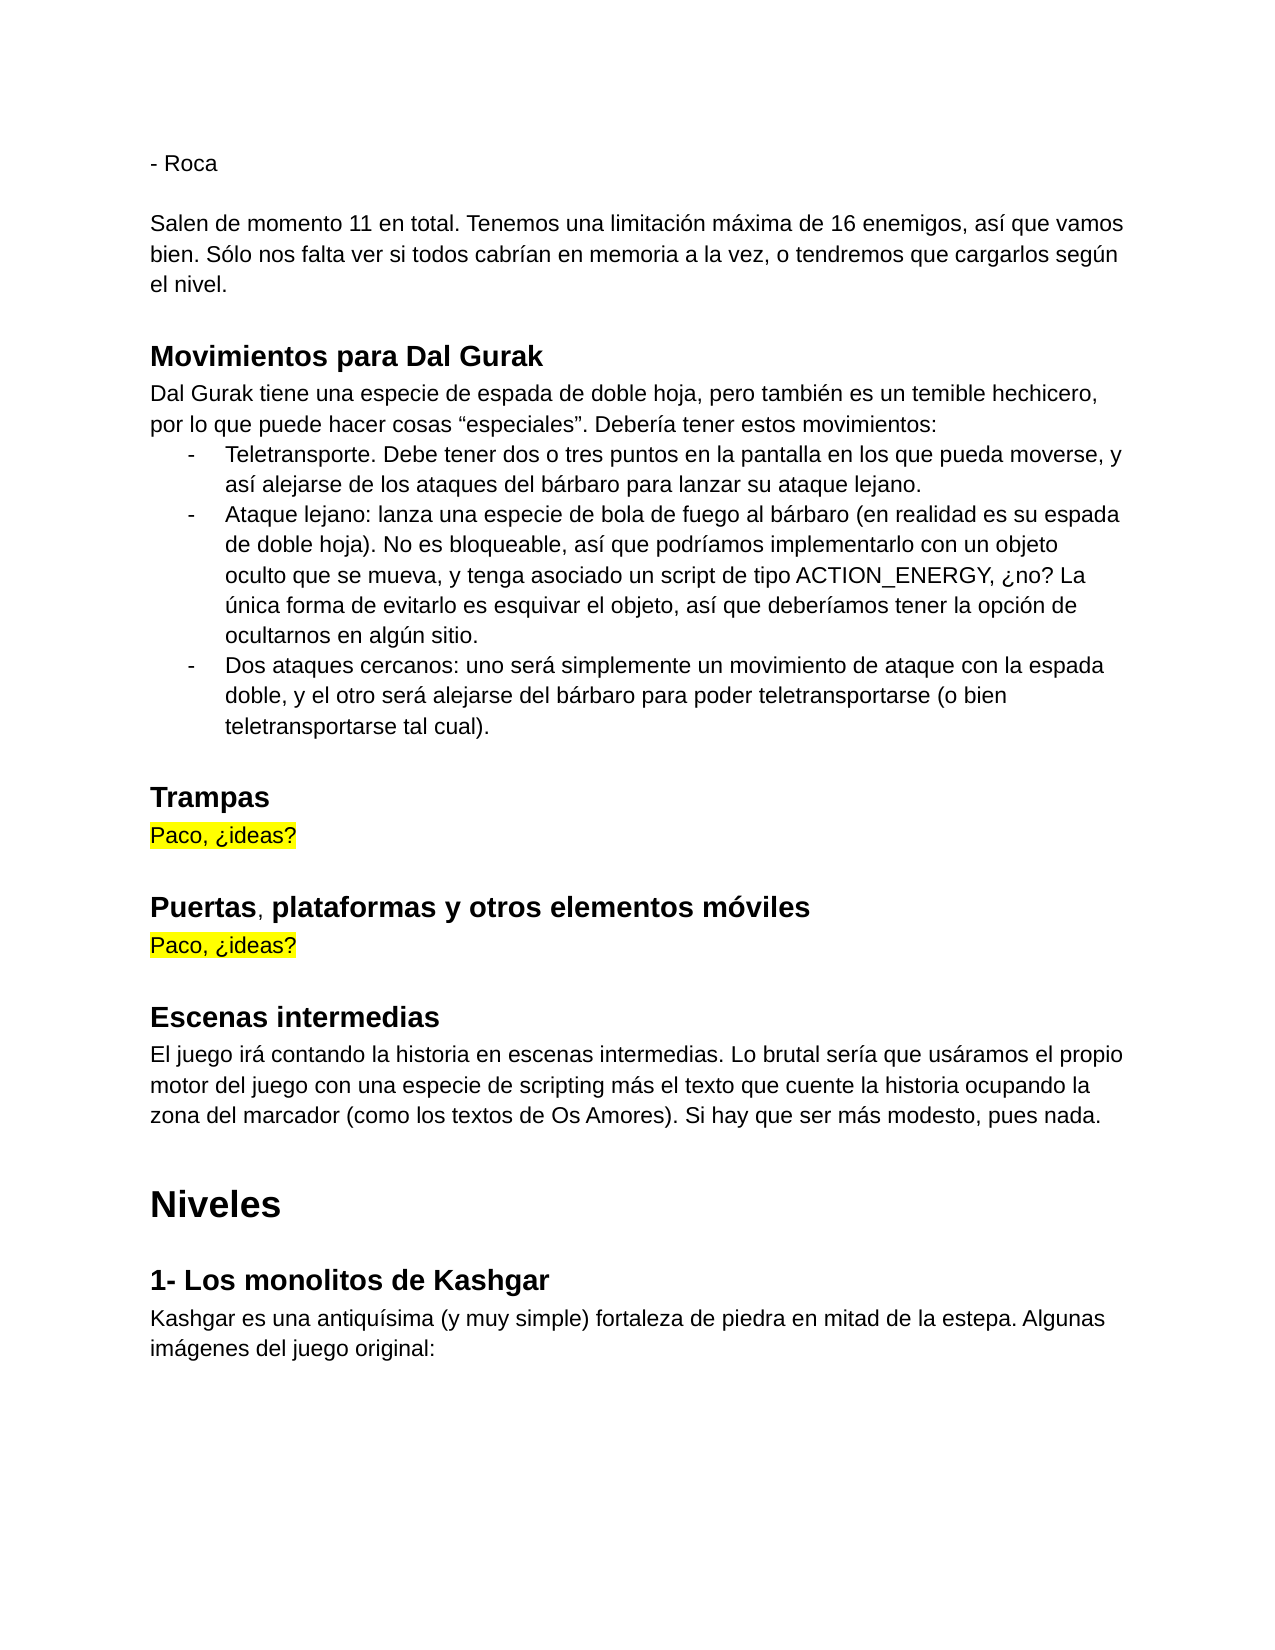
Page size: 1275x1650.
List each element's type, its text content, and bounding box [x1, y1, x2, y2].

text Paco, ¿ideas? [150, 932, 1125, 958]
subtitle Niveles [150, 1182, 1125, 1225]
list Ataque lejano: lanza una especie de bola de fuego al bárbaro (en realidad es su espada de doble hoja). No es bloqueable, así que podríamos implementarlo con un objeto oculto que se mueva, y tenga asociado un script de tipo ACTION_ENERGY, ¿no? La única forma de evitarlo es esquivar el objeto, así que deberíamos tener la opción de ocultarnos en algún sitio. [187, 501, 1125, 648]
list Teletransporte. Debe tener dos o tres puntos en la pantalla en los que pueda moverse, y así alejarse de los ataques del bárbaro para lanzar su ataque lejano. [187, 441, 1125, 497]
text Paco, ¿ideas? [150, 822, 1125, 849]
subtitle Trampas [150, 780, 1125, 814]
text Kashgar es una antiquísima (y muy simple) fortaleza de piedra en mitad de la estepa. Algunas imágenes del juego original: [150, 1304, 1125, 1361]
text Salen de momento 11 en total. Tenemos una limitación máxima de 16 enemigos, así que vamos bien. Sólo nos falta ver si todos cabrían en memoria a la vez, o tendremos que cargarlos según el nivel. [150, 210, 1125, 297]
subtitle 1- Los monolitos de Kashgar [150, 1263, 1125, 1296]
subtitle Puertas, plataformas y otros elementos móviles [150, 890, 1125, 923]
subtitle Escenas intermedias [150, 999, 1125, 1033]
text - Roca [150, 150, 1125, 176]
list Dos ataques cercanos: uno será simplemente un movimiento de ataque con la espada doble, y el otro será alejarse del bárbaro para poder teletransportarse (o bien teletransportarse tal cual). [187, 652, 1125, 739]
text El juego irá contando la historia en escenas intermedias. Lo brutal sería que usáramos el propio motor del juego con una especie de scripting más el texto que cuente la historia ocupando la zona del marcador (como los textos de Os Amores). Si hay que ser más modesto, pues nada. [150, 1041, 1125, 1128]
subtitle Movimientos para Dal Gurak [150, 338, 1125, 372]
text Dal Gurak tiene una especie de espada de doble hoja, pero también es un temible hechicero, por lo que puede hacer cosas “especiales”. Debería tener estos movimientos: [150, 380, 1125, 437]
